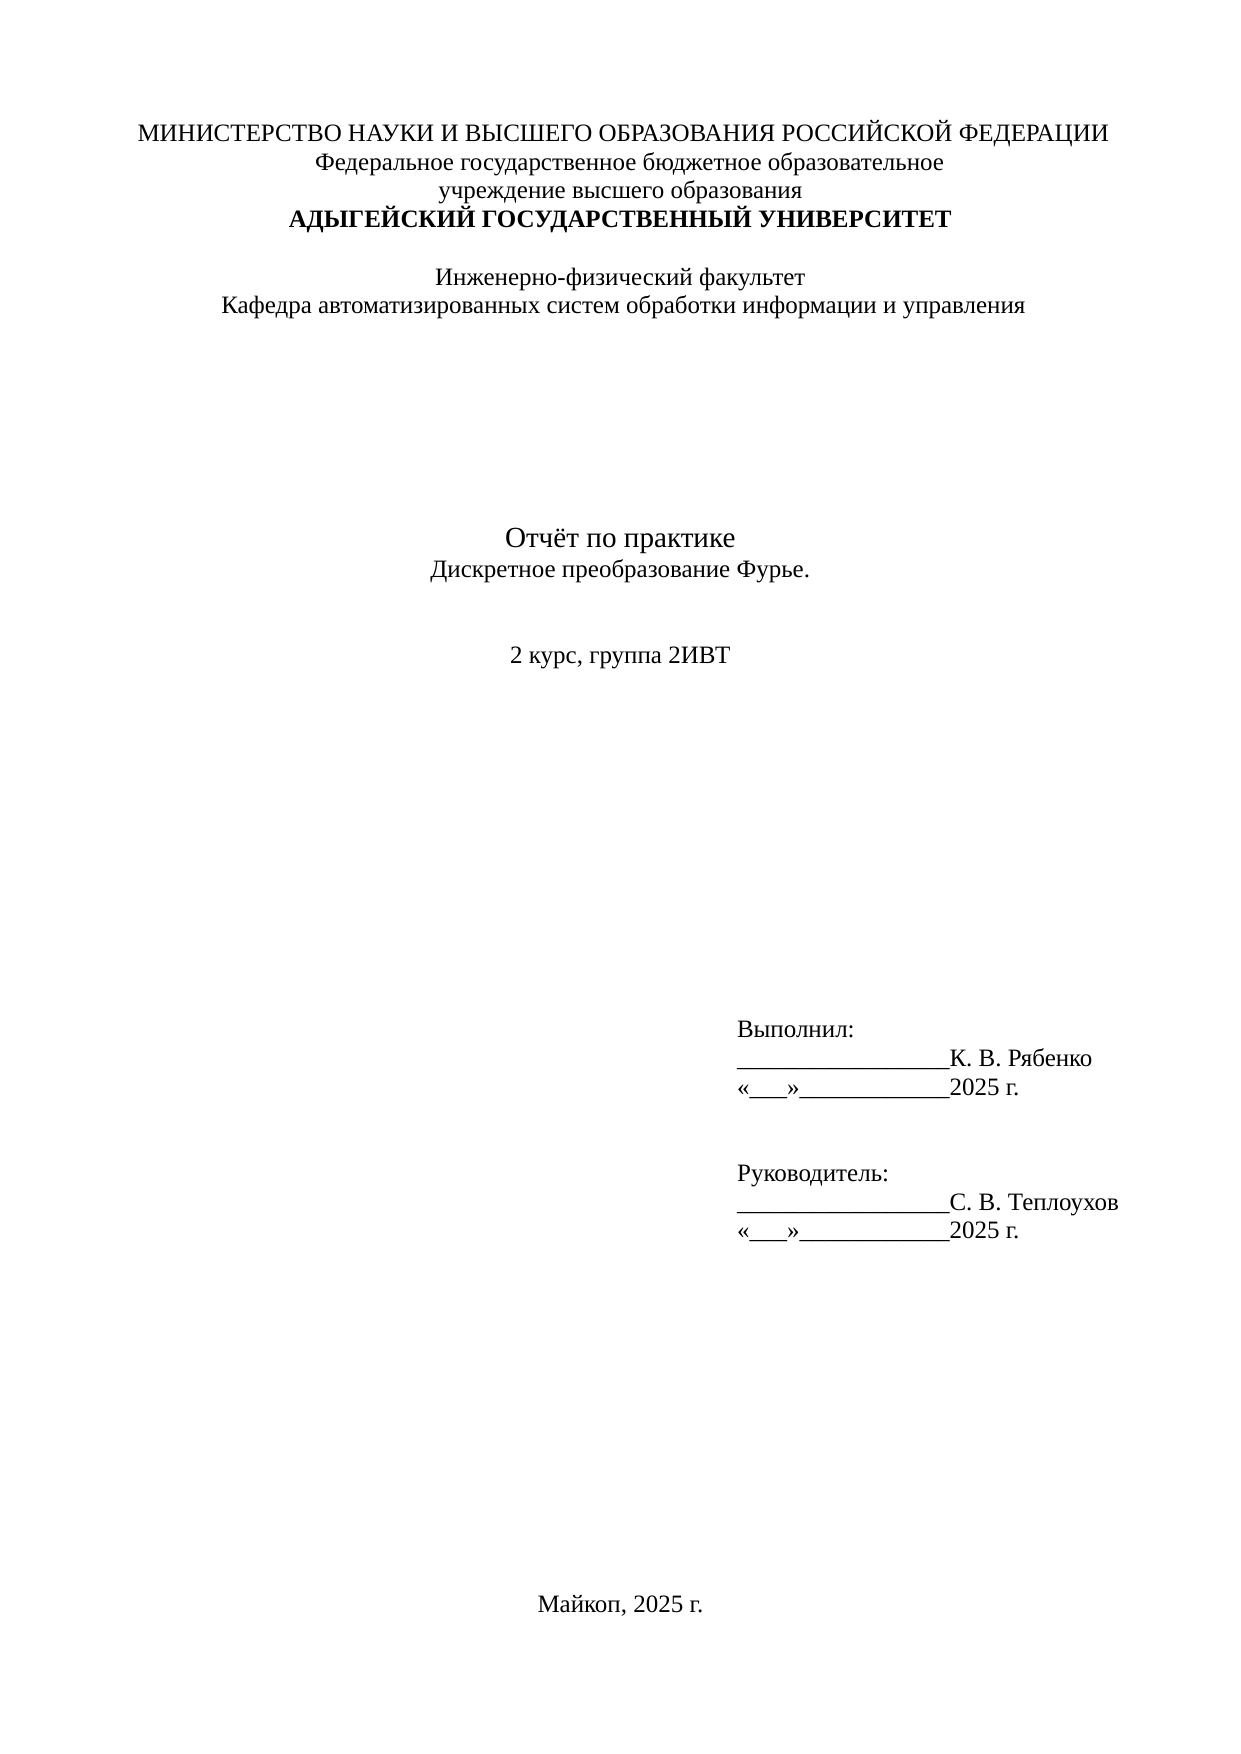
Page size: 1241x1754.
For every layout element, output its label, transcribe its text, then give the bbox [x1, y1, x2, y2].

text Дискретное преобразование Фурье. [118, 554, 1122, 583]
text «___»____________2025 г. [118, 1215, 1122, 1244]
text учреждение высшего образования [118, 176, 1122, 204]
text Руководитель: [118, 1158, 1122, 1187]
text Майкоп, 2025 г. [118, 1589, 1122, 1618]
text МИНИСТЕРСТВО НАУКИ И ВЫСШЕГО ОБРАЗОВАНИЯ РОССИЙСКОЙ ФЕДЕРАЦИИ [118, 118, 1122, 147]
text _________________К. В. Рябенко [118, 1043, 1122, 1072]
text Инженерно-физический факультет [118, 262, 1122, 291]
text Отчёт по практике [118, 521, 1122, 554]
text Федеральное государственное бюджетное образовательное [118, 147, 1122, 176]
text АДЫГЕЙСКИЙ ГОСУДАРСТВЕННЫЙ УНИВЕРСИТЕТ [118, 204, 1122, 233]
text Выполнил: [118, 1014, 1122, 1043]
text 2 курс, группа 2ИВТ [118, 640, 1122, 669]
text «___»____________2025 г. [118, 1072, 1122, 1100]
text _________________С. В. Теплоухов [118, 1187, 1122, 1215]
text Кафедра автоматизированных систем обработки информации и управления [118, 291, 1122, 319]
